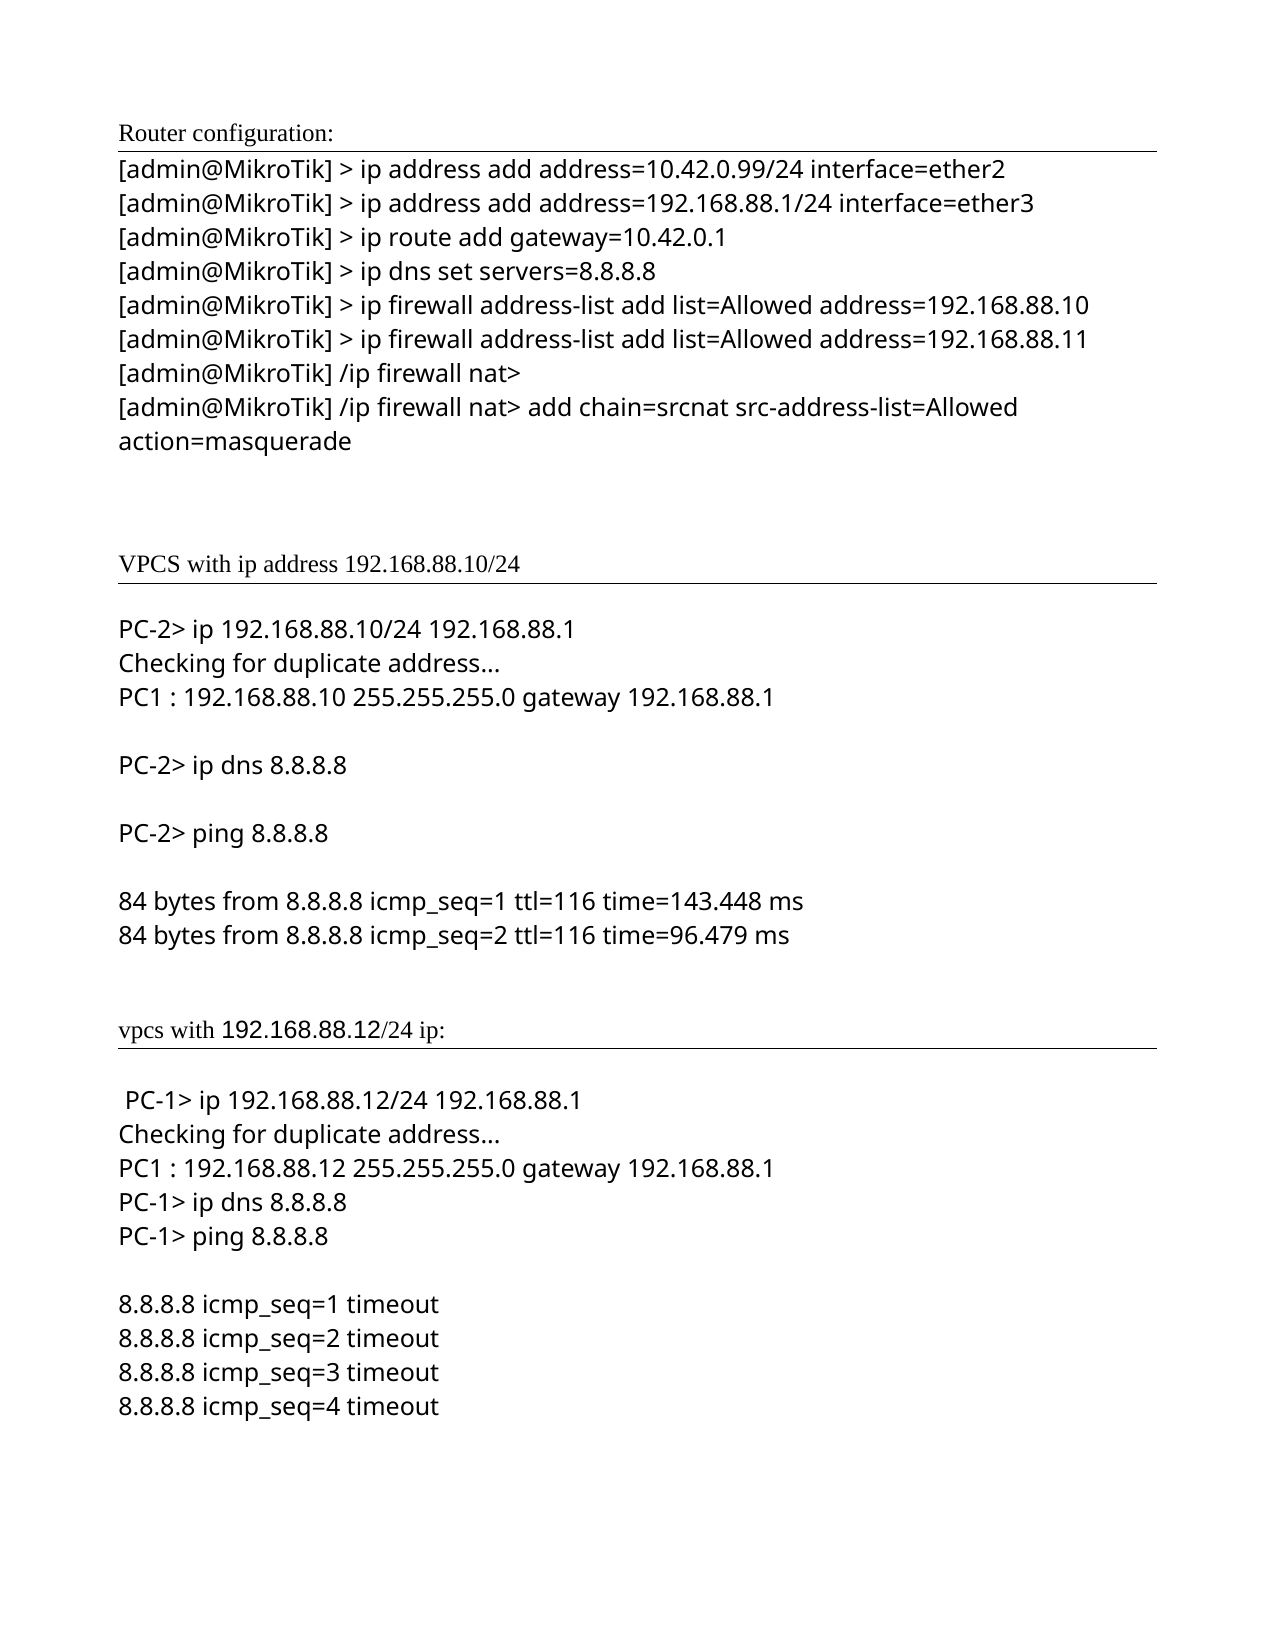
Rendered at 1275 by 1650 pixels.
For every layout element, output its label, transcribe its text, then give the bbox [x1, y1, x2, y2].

text 8.8.8.8 icmp_seq=4 timeout [118, 1389, 1157, 1423]
text [admin@MikroTik] > ip address add address=192.168.88.1/24 interface=ether3 [118, 185, 1157, 219]
text 84 bytes from 8.8.8.8 icmp_seq=2 ttl=116 time=96.479 ms [118, 918, 1157, 952]
text PC1 : 192.168.88.10 255.255.255.0 gateway 192.168.88.1 [118, 679, 1157, 714]
text [admin@MikroTik] > ip route add gateway=10.42.0.1 [118, 219, 1157, 253]
text PC-1> ip dns 8.8.8.8 [118, 1184, 1157, 1218]
text 8.8.8.8 icmp_seq=3 timeout [118, 1355, 1157, 1389]
text PC-1> ping 8.8.8.8 [118, 1218, 1157, 1253]
text 8.8.8.8 icmp_seq=2 timeout [118, 1321, 1157, 1355]
text [admin@MikroTik] /ip firewall nat> [118, 356, 1157, 390]
text PC-2> ip dns 8.8.8.8 [118, 748, 1157, 782]
text VPCS with ip address 192.168.88.10/24 [118, 549, 1157, 583]
text [admin@MikroTik] /ip firewall nat> add chain=srcnat src-address-list=Allowed action=masquerade [118, 390, 1157, 458]
text 84 bytes from 8.8.8.8 icmp_seq=1 ttl=116 time=143.448 ms [118, 884, 1157, 918]
text PC-2> ping 8.8.8.8 [118, 816, 1157, 850]
text Router configuration: [118, 118, 1157, 151]
text 8.8.8.8 icmp_seq=1 timeout [118, 1287, 1157, 1321]
text [admin@MikroTik] > ip dns set servers=8.8.8.8 [118, 253, 1157, 288]
text vpcs with 192.168.88.12/24 ip: [118, 1015, 1157, 1048]
text PC-2> ip 192.168.88.10/24 192.168.88.1 [118, 611, 1157, 646]
text [admin@MikroTik] > ip firewall address-list add list=Allowed address=192.168.88.10 [118, 288, 1157, 322]
text Checking for duplicate address... [118, 1116, 1157, 1150]
text PC1 : 192.168.88.12 255.255.255.0 gateway 192.168.88.1 [118, 1150, 1157, 1184]
text [admin@MikroTik] > ip address add address=10.42.0.99/24 interface=ether2 [118, 152, 1157, 185]
text Checking for duplicate address... [118, 646, 1157, 679]
text PC-1> ip 192.168.88.12/24 192.168.88.1 [118, 1082, 1157, 1116]
text [admin@MikroTik] > ip firewall address-list add list=Allowed address=192.168.88.11 [118, 322, 1157, 356]
